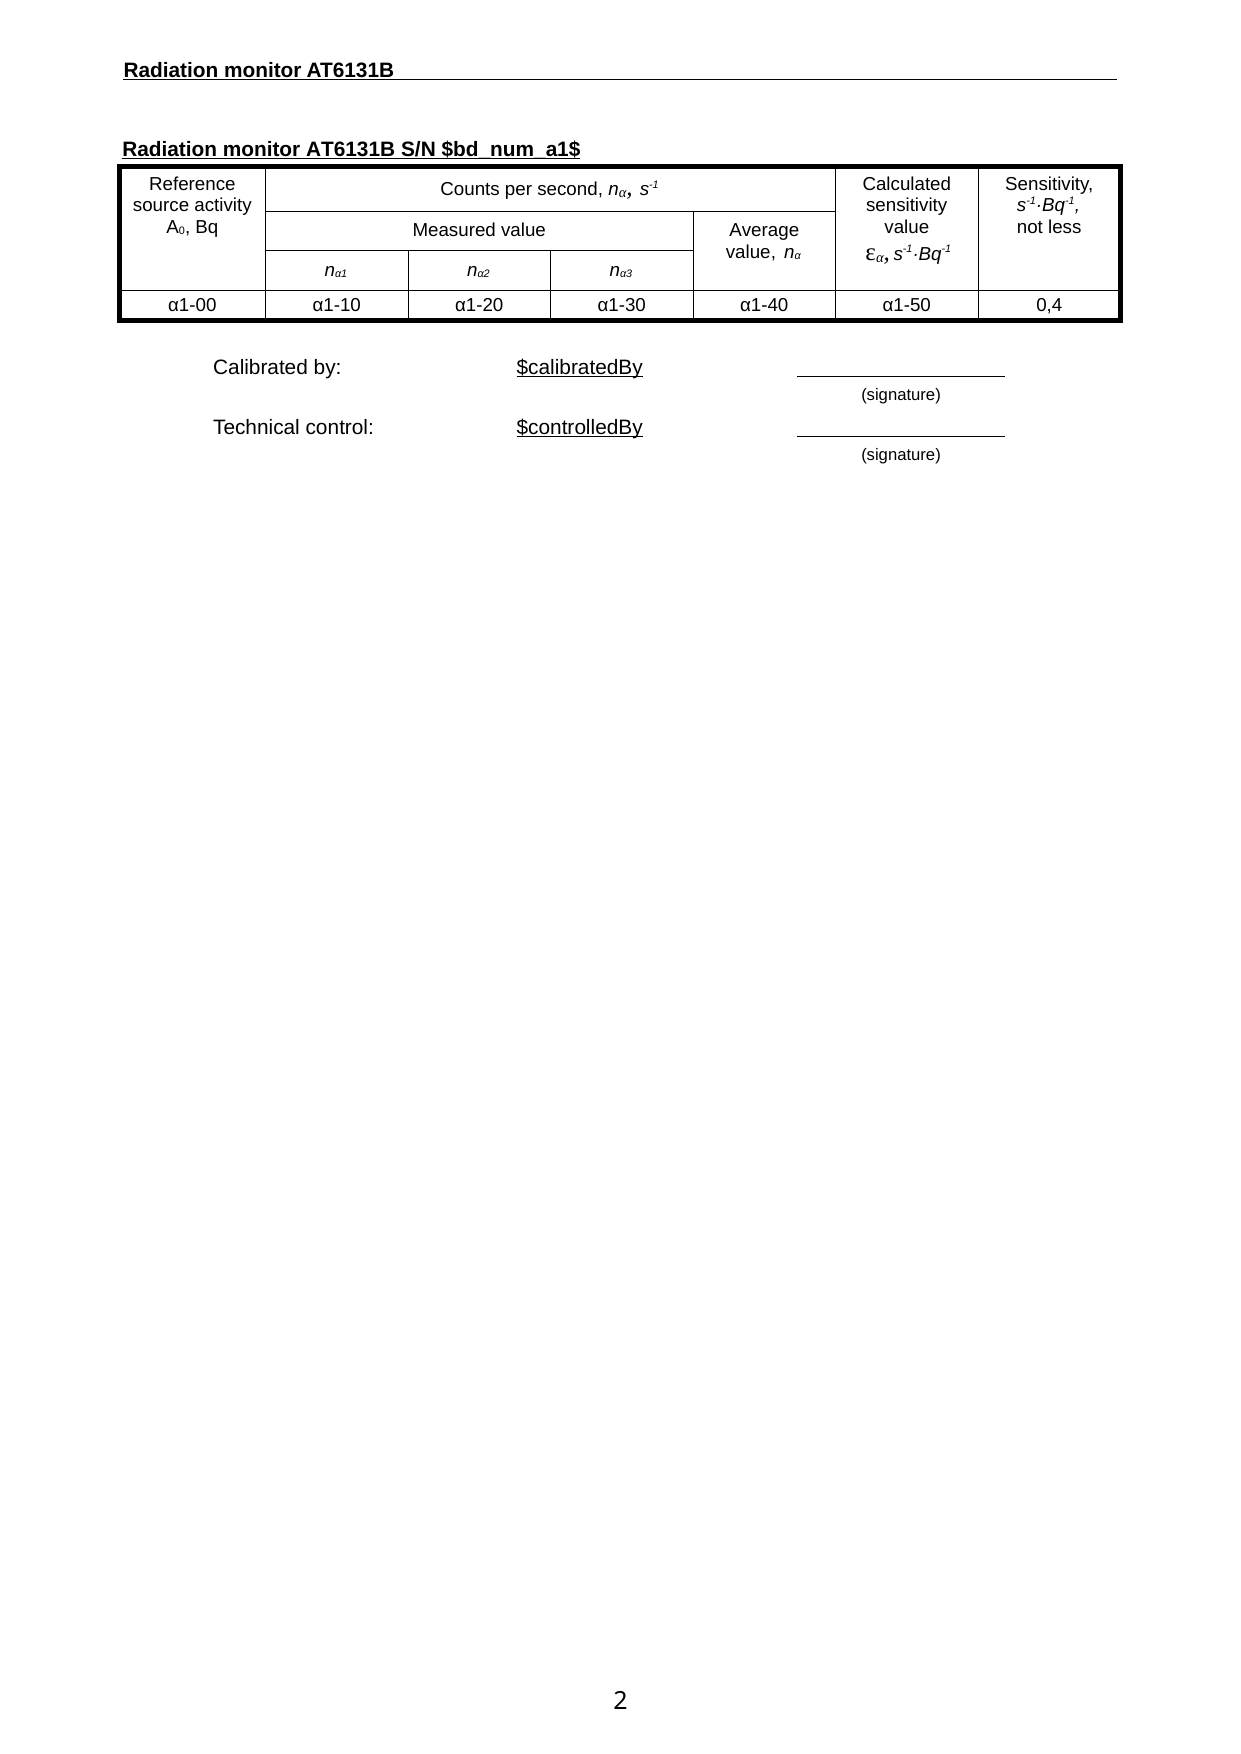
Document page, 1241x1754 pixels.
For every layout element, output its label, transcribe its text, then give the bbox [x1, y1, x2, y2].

table_cell [210, 442, 513, 472]
table_cell α1-30 [551, 291, 693, 318]
table_cell α1-50 [836, 291, 978, 318]
table_cell (signature) [771, 442, 1030, 472]
table_cell [771, 412, 1030, 442]
table_cell nα2 [409, 251, 550, 290]
table_cell α1-20 [409, 291, 550, 318]
table_cell α1-10 [266, 291, 408, 318]
table_cell Calculated sensitivity value εα, s-1·Bq-1 [836, 169, 978, 290]
table_cell Reference source activity A0, Bq [122, 169, 265, 290]
table_cell [514, 442, 771, 472]
table_cell $controlledBy [514, 412, 771, 442]
table_cell Sensitivity, s-1·Bq-1, not less [979, 169, 1118, 290]
table_header [771, 352, 1030, 382]
table_header Radiation monitor AT6131B S/N $bd_num_a1$ [119, 118, 1120, 164]
table_cell Average value, nα [694, 212, 835, 290]
table_cell Counts per second, nα, s-1 [266, 169, 835, 211]
table_cell [514, 382, 771, 412]
table_cell (signature) [771, 382, 1030, 412]
table_cell nα1 [266, 251, 408, 290]
table_cell 0,4 [979, 291, 1118, 318]
table_header Calibrated by: [210, 352, 513, 382]
table_cell nα3 [551, 251, 693, 290]
table_cell Technical control: [210, 412, 513, 442]
table_cell α1-40 [694, 291, 835, 318]
table_cell [210, 382, 513, 412]
table_cell Measured value [266, 212, 693, 250]
table_cell α1-00 [122, 291, 265, 318]
table_header $calibratedBy [514, 352, 771, 382]
